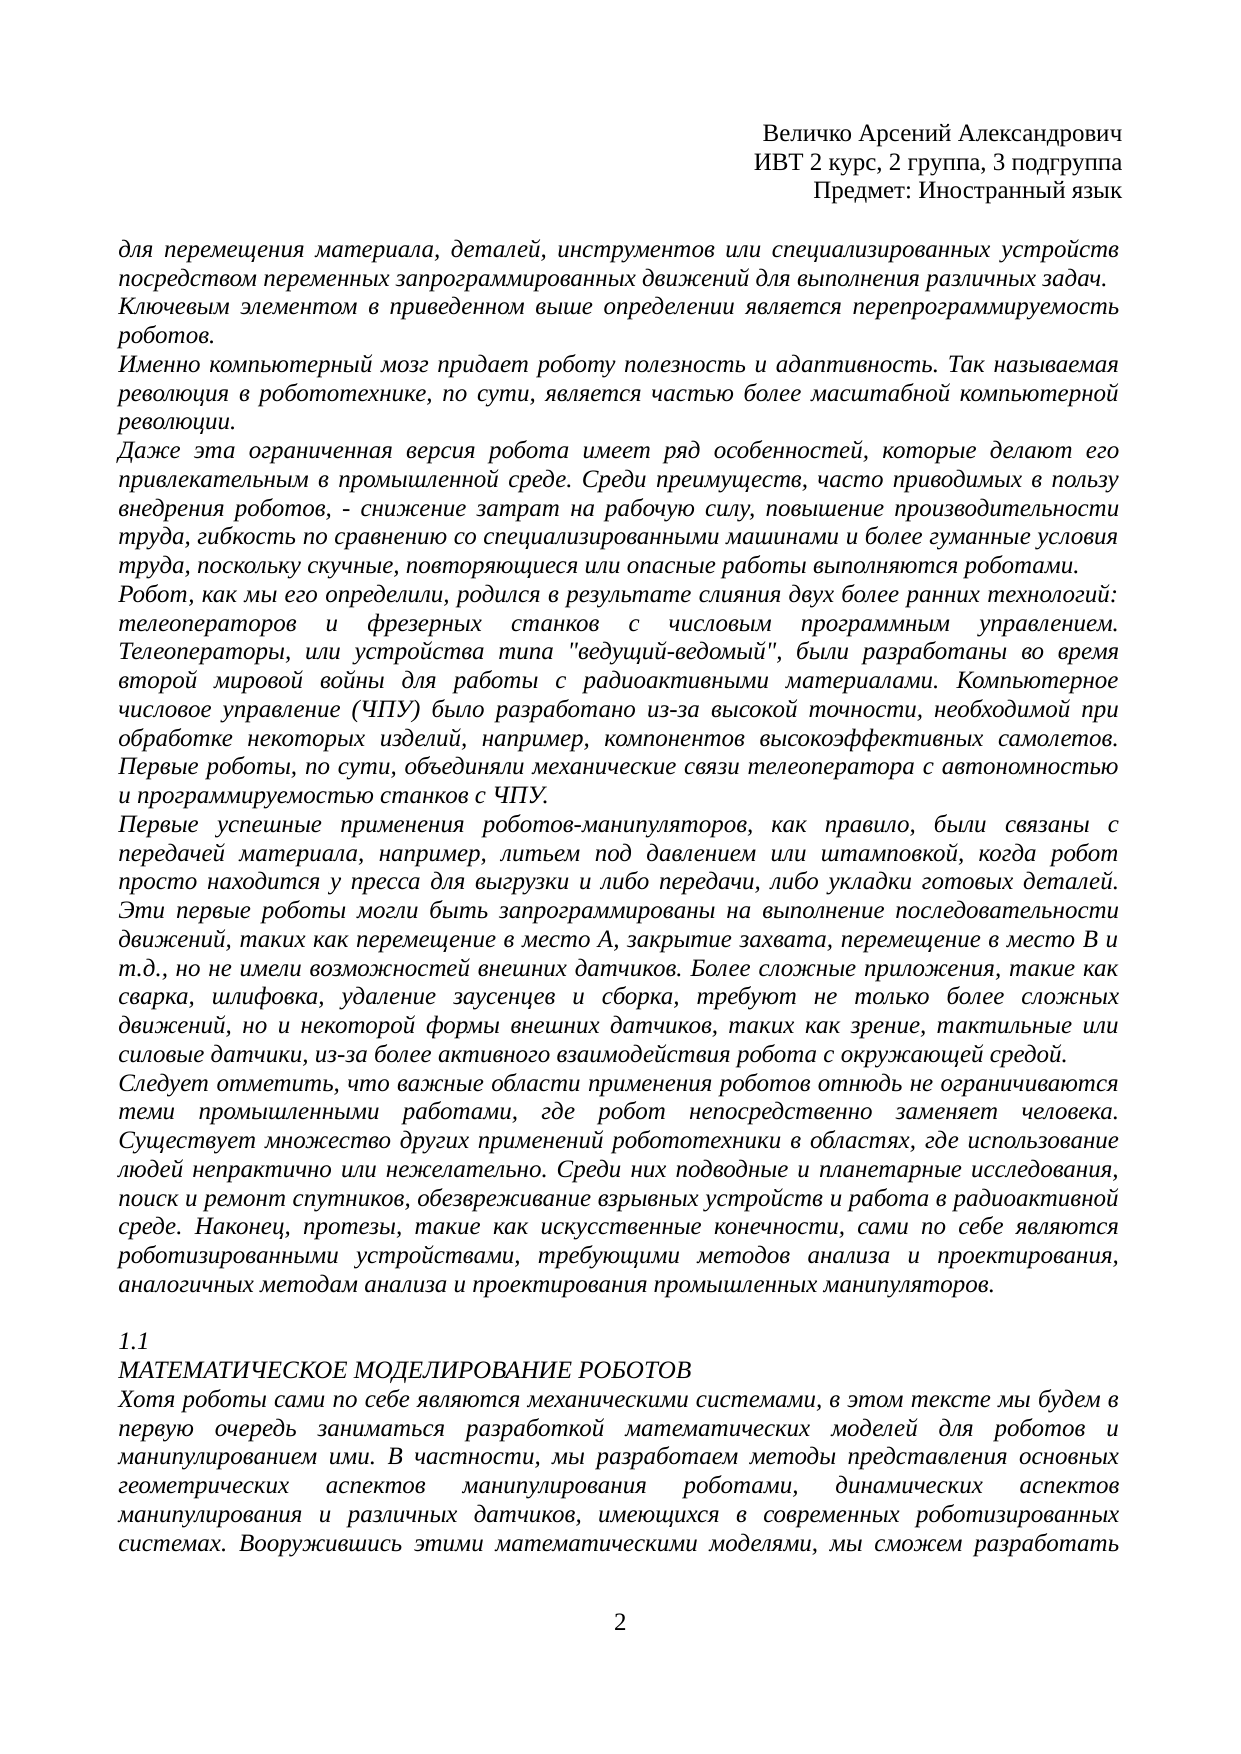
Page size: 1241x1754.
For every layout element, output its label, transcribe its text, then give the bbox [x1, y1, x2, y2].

text МАТЕМАТИЧЕСКОЕ МОДЕЛИРОВАНИЕ РОБОТОВ [118, 1355, 1122, 1384]
text Следует отметить, что важные области применения роботов отнюдь не ограничиваются теми промышленными работами, где робот непосредственно заменяет человека. Существует множество других применений робототехники в областях, где использование людей непрактично или нежелательно. Среди них подводные и планетарные исследования, поиск и ремонт спутников, обезвреживание взрывных устройств и работа в радиоактивной среде. Наконец, протезы, такие как искусственные конечности, сами по себе являются роботизированными устройствами, требующими методов анализа и проектирования, аналогичных методам анализа и проектирования промышленных манипуляторов. [118, 1068, 1122, 1298]
text Робот, как мы его определили, родился в результате слияния двух более ранних технологий: телеоператоров и фрезерных станков с числовым программным управлением. Телеоператоры, или устройства типа "ведущий-ведомый", были разработаны во время второй мировой войны для работы с радиоактивными материалами. Компьютерное числовое управление (ЧПУ) было разработано из-за высокой точности, необходимой при обработке некоторых изделий, например, компонентов высокоэффективных самолетов. Первые роботы, по сути, объединяли механические связи телеоператора с автономностью и программируемостью станков с ЧПУ. [118, 579, 1122, 809]
text Именно компьютерный мозг придает роботу полезность и адаптивность. Так называемая революция в робототехнике, по сути, является частью более масштабной компьютерной революции. [118, 349, 1122, 435]
text Хотя роботы сами по себе являются механическими системами, в этом тексте мы будем в первую очередь заниматься разработкой математических моделей для роботов и манипулированием ими. В частности, мы разработаем методы представления основных геометрических аспектов манипулирования роботами, динамических аспектов манипулирования и различных датчиков, имеющихся в современных роботизированных системах. Вооружившись этими математическими моделями, мы сможем разработать [118, 1384, 1122, 1556]
text для перемещения материала, деталей, инструментов или специализированных устройств посредством переменных запрограммированных движений для выполнения различных задач. [118, 234, 1122, 291]
text 1.1 [118, 1326, 1122, 1355]
text Первые успешные применения роботов-манипуляторов, как правило, были связаны с передачей материала, например, литьем под давлением или штамповкой, когда робот просто находится у пресса для выгрузки и либо передачи, либо укладки готовых деталей. Эти первые роботы могли быть запрограммированы на выполнение последовательности движений, таких как перемещение в место А, закрытие захвата, перемещение в место В и т.д., но не имели возможностей внешних датчиков. Более сложные приложения, такие как сварка, шлифовка, удаление заусенцев и сборка, требуют не только более сложных движений, но и некоторой формы внешних датчиков, таких как зрение, тактильные или силовые датчики, из-за более активного взаимодействия робота с окружающей средой. [118, 809, 1122, 1068]
text Даже эта ограниченная версия робота имеет ряд особенностей, которые делают его привлекательным в промышленной среде. Среди преимуществ, часто приводимых в пользу внедрения роботов, - снижение затрат на рабочую силу, повышение производительности труда, гибкость по сравнению со специализированными машинами и более гуманные условия труда, поскольку скучные, повторяющиеся или опасные работы выполняются роботами. [118, 435, 1122, 579]
text Ключевым элементом в приведенном выше определении является перепрограммируемость роботов. [118, 291, 1122, 349]
